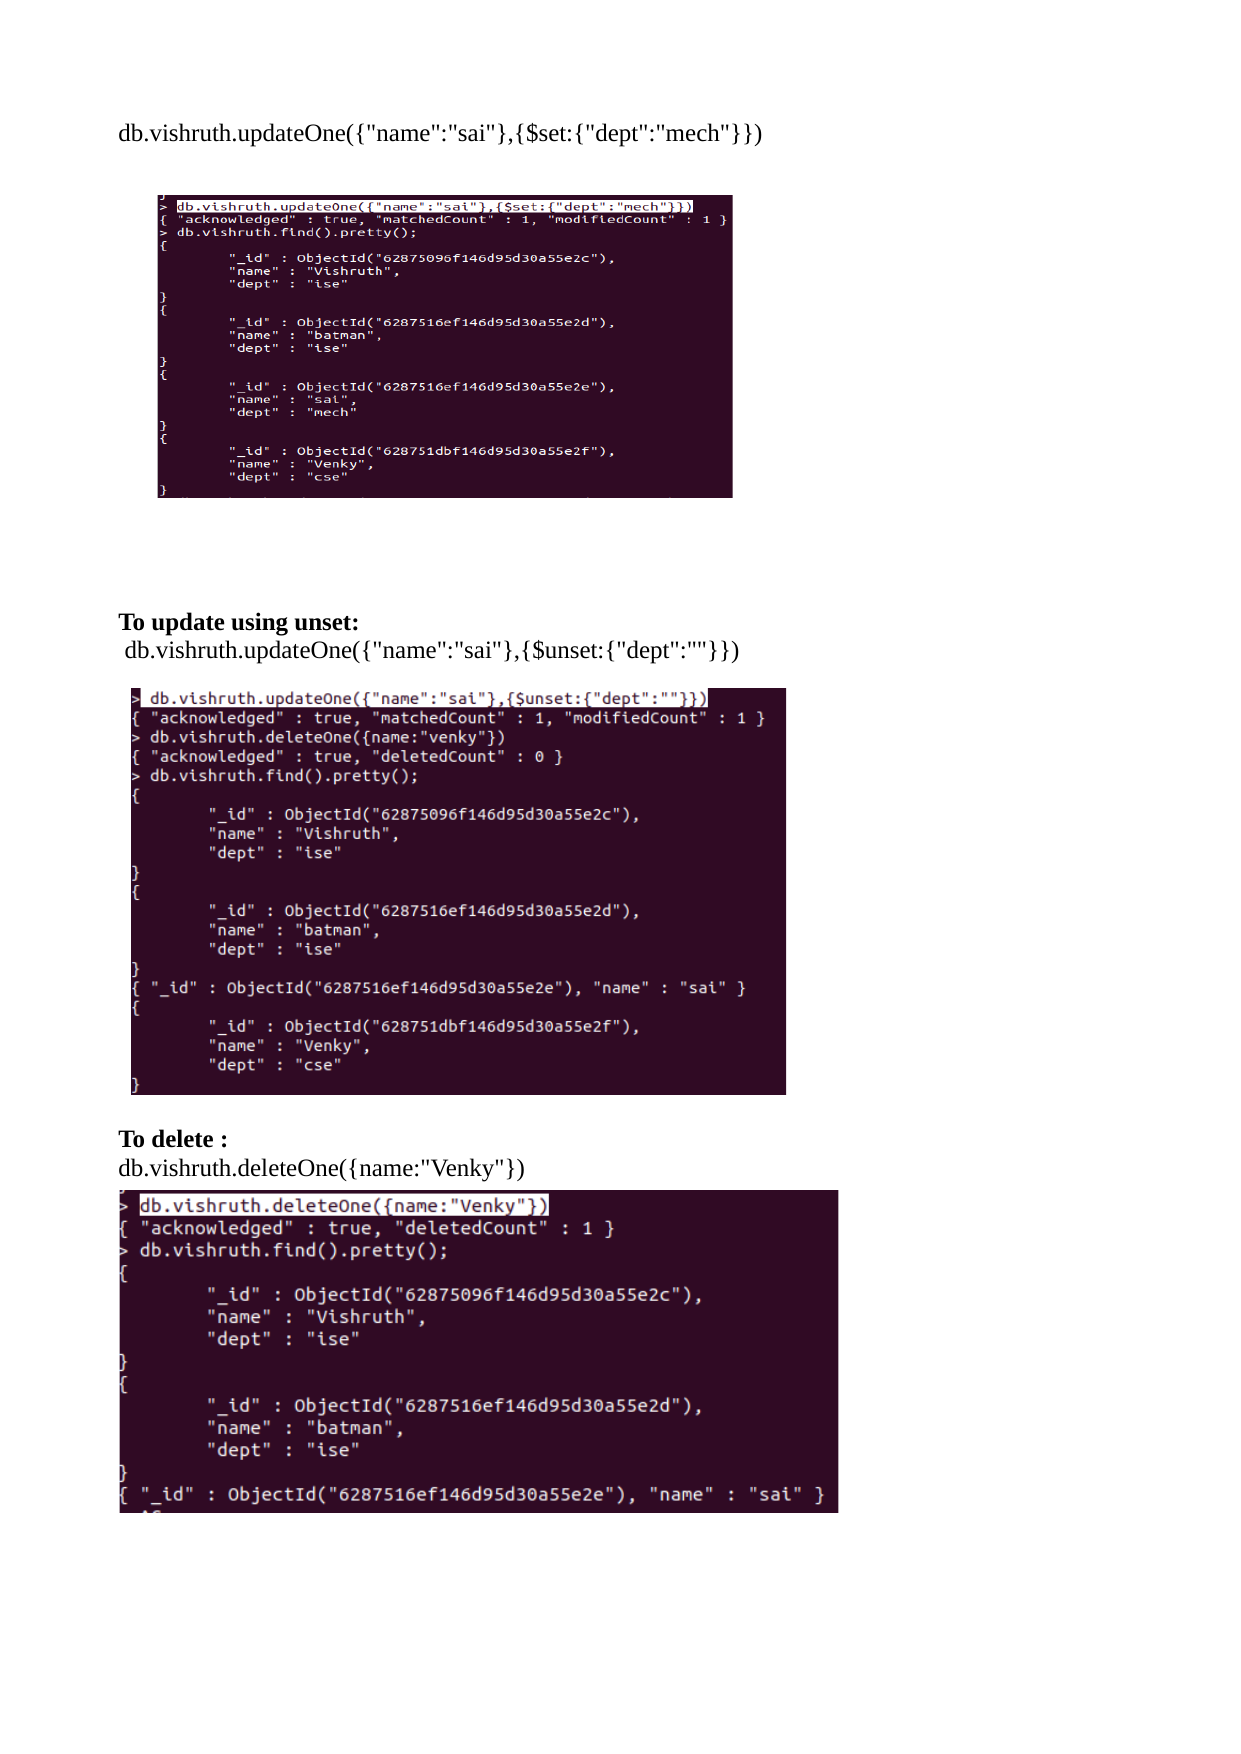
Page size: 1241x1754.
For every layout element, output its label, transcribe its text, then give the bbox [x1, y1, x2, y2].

picture [119, 1190, 839, 1513]
picture [157, 195, 733, 498]
text db.vishruth.updateOne({"name":"sai"},{$set:{"dept":"mech"}}) [118, 118, 1122, 147]
picture [131, 688, 787, 1095]
text db.vishruth.deleteOne({name:"Venky"}) [118, 1153, 1122, 1182]
text To update using unset: [118, 607, 1122, 636]
text To delete : [118, 1124, 1122, 1153]
text db.vishruth.updateOne({"name":"sai"},{$unset:{"dept":""}}) [118, 636, 1122, 664]
